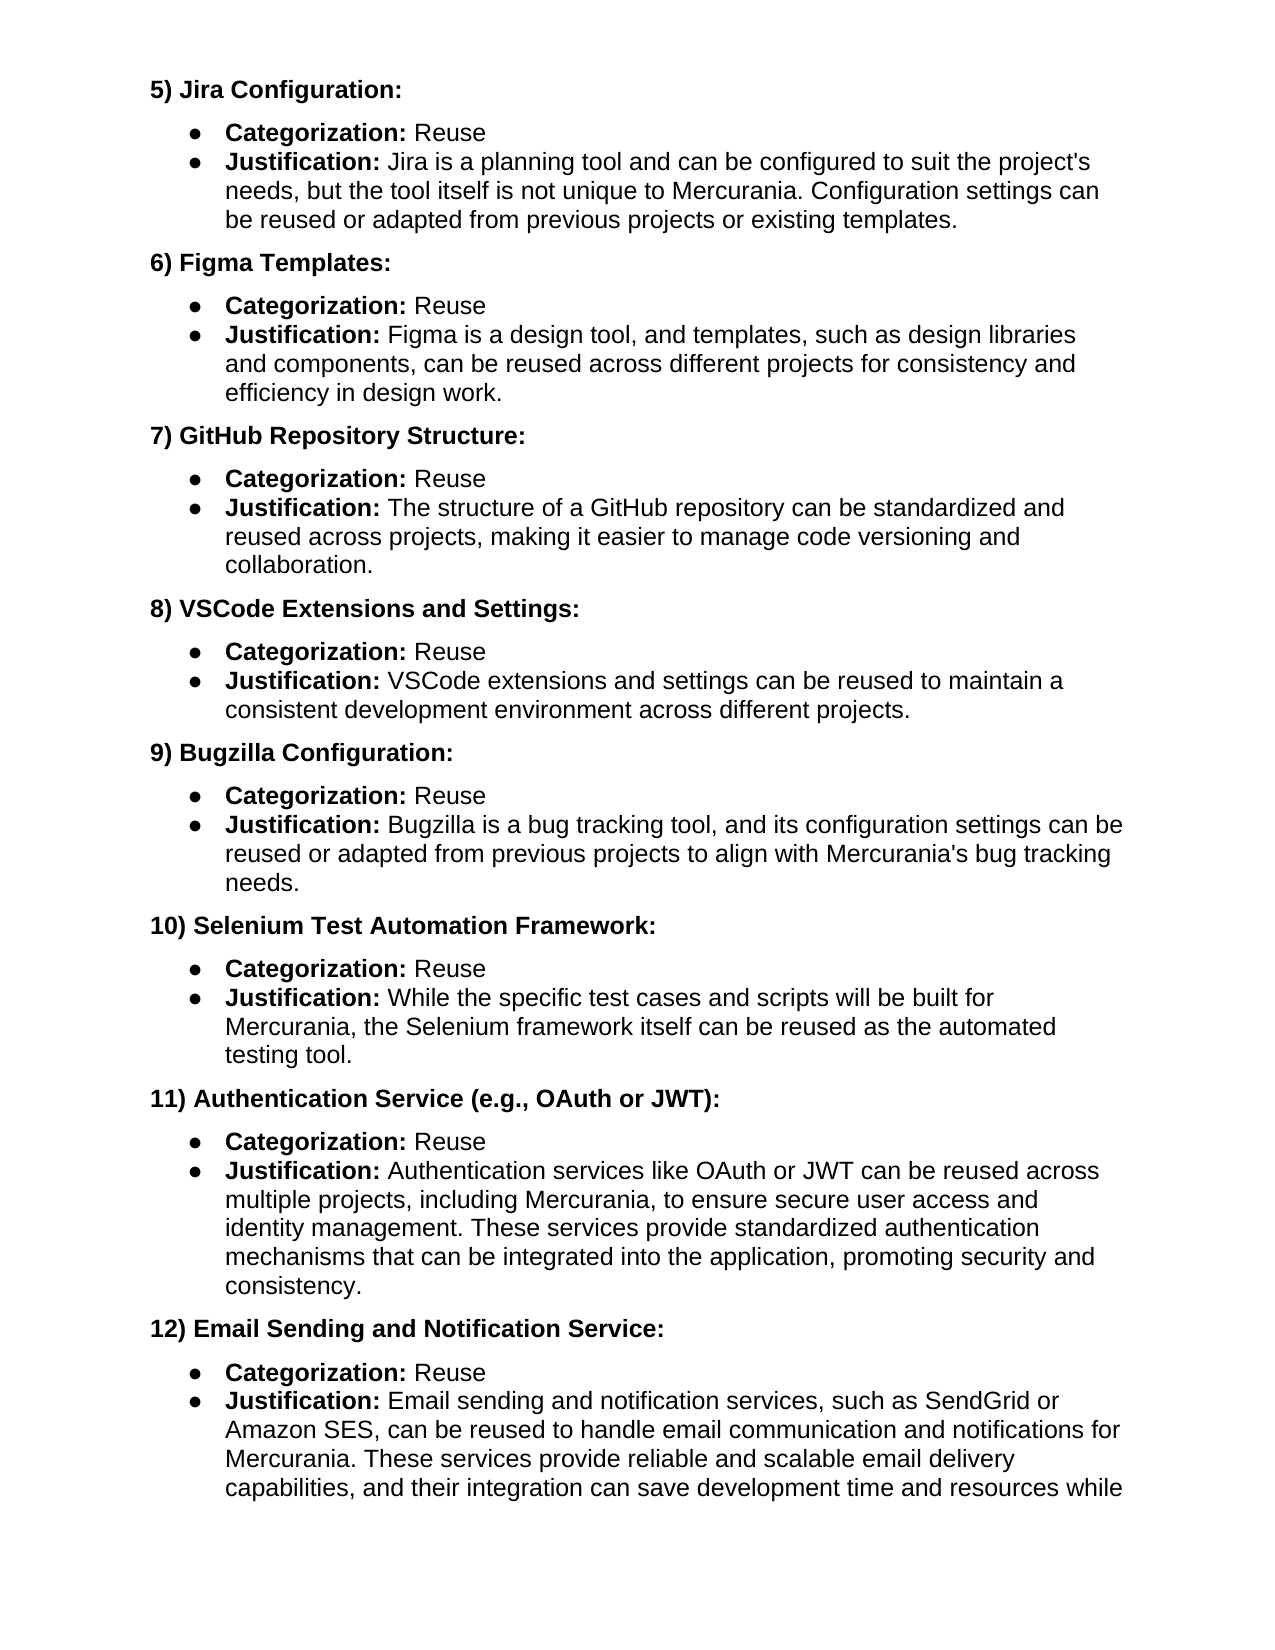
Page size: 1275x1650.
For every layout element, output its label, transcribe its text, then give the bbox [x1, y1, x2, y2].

text 10) Selenium Test Automation Framework: [150, 911, 1125, 939]
text 9) Bugzilla Configuration: [150, 738, 1125, 767]
text 8) VSCode Extensions and Settings: [150, 594, 1125, 622]
list Categorization: Reuse [187, 1127, 1125, 1156]
list Justification: Jira is a planning tool and can be configured to suit the project's needs, but the tool itself is not unique to Mercurania. Configuration settings can be reused or adapted from previous projects or existing templates. [187, 147, 1125, 233]
text 6) Figma Templates: [150, 248, 1125, 277]
list Justification: Authentication services like OAuth or JWT can be reused across multiple projects, including Mercurania, to ensure secure user access and identity management. These services provide standardized authentication mechanisms that can be integrated into the application, promoting security and consistency. [187, 1156, 1125, 1299]
list Categorization: Reuse [187, 781, 1125, 810]
text 11) Authentication Service (e.g., OAuth or JWT): [150, 1084, 1125, 1112]
list Categorization: Reuse [187, 637, 1125, 666]
list Justification: Figma is a design tool, and templates, such as design libraries and components, can be reused across different projects for consistency and efficiency in design work. [187, 320, 1125, 406]
list Categorization: Reuse [187, 118, 1125, 147]
text 7) GitHub Repository Structure: [150, 421, 1125, 449]
list Justification: Email sending and notification services, such as SendGrid or Amazon SES, can be reused to handle email communication and notifications for Mercurania. These services provide reliable and scalable email delivery capabilities, and their integration can save development time and resources while [187, 1386, 1125, 1501]
list Justification: While the specific test cases and scripts will be built for Mercurania, the Selenium framework itself can be reused as the automated testing tool. [187, 983, 1125, 1069]
list Justification: VSCode extensions and settings can be reused to maintain a consistent development environment across different projects. [187, 666, 1125, 723]
list Categorization: Reuse [187, 464, 1125, 493]
list Justification: The structure of a GitHub repository can be standardized and reused across projects, making it easier to manage code versioning and collaboration. [187, 493, 1125, 579]
text 12) Email Sending and Notification Service: [150, 1314, 1125, 1343]
list Categorization: Reuse [187, 954, 1125, 983]
list Categorization: Reuse [187, 291, 1125, 320]
text 5) Jira Configuration: [150, 75, 1125, 104]
list Categorization: Reuse [187, 1357, 1125, 1386]
list Justification: Bugzilla is a bug tracking tool, and its configuration settings can be reused or adapted from previous projects to align with Mercurania's bug tracking needs. [187, 810, 1125, 896]
